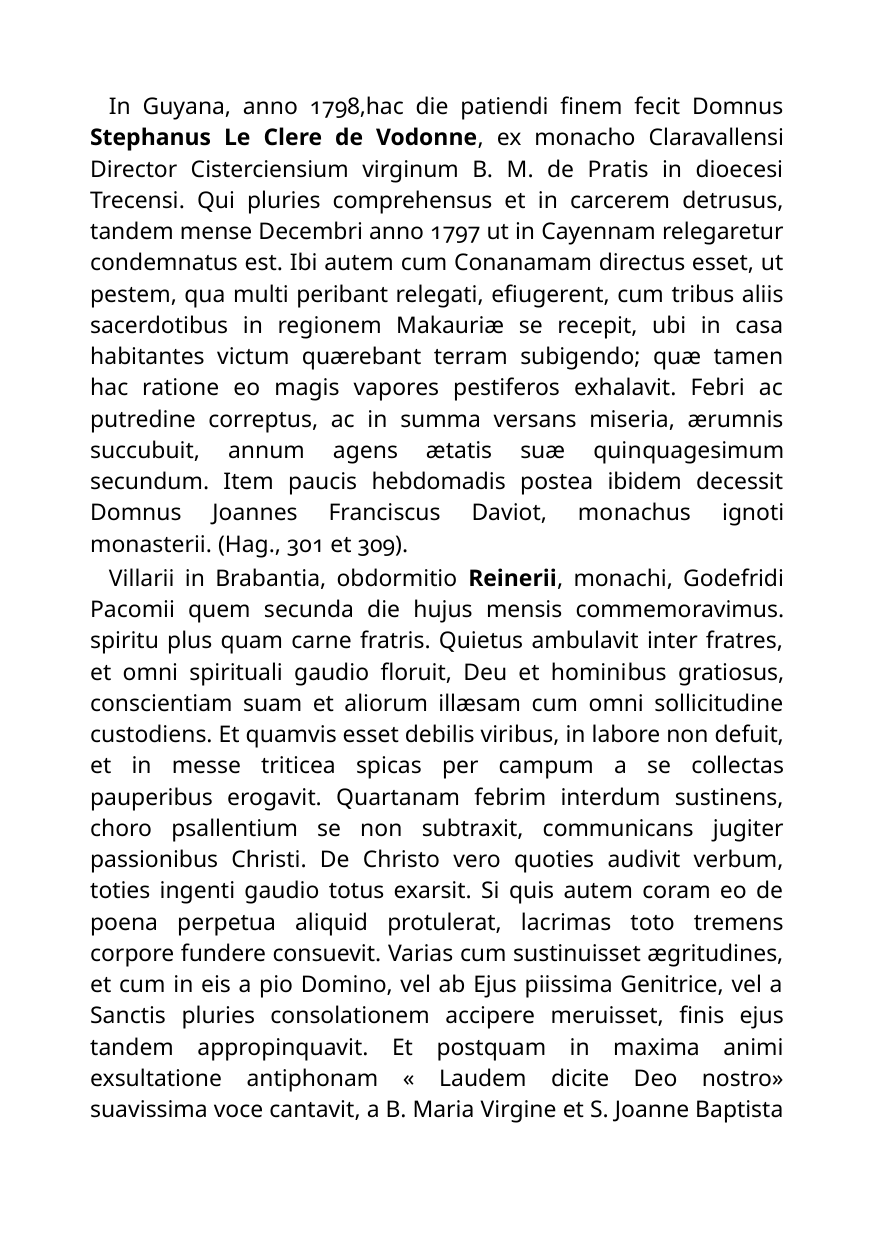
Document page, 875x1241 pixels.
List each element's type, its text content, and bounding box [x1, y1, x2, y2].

text In Guyana, anno 1798,hac die patiendi finem fecit Domnus Stephanus Le Clere de Vodonne, ex monacho Claravallensi Director Cisterciensium virginum B. M. de Pratis in dioecesi Trecensi. Qui pluries comprehensus et in carcerem detrusus, tandem mense Decembri anno 1797 ut in Cayennam relegaretur condemnatus est. Ibi autem cum Conanamam directus esset, ut pestem, qua multi peribant relegati, efiugerent, cum tribus aliis sacerdotibus in regionem Makauriæ se recepit, ubi in casa habitantes victum quærebant terram subigendo; quæ tamen hac ratione eo magis vapores pestiferos exhalavit. Febri ac putredine correptus, ac in summa versans miseria, ærumnis succubuit, annum agens ætatis suæ quin­quagesimum secundum. Item paucis hebdomadis postea ibidem decessit Domnus Joannes Franciscus Daviot, mo­nachus ignoti monasterii. (Hag., 301 et 309). [90, 90, 784, 559]
text Villarii in Brabantia, obdormitio Reinerii, monachi, Godefridi Pacomii quem secunda die hujus mensis commemo­ravimus. spiritu plus quam carne fratris. Quietus ambulavit inter fratres, et omni spirituali gaudio floruit, Deu et homini­bus gratiosus, conscientiam suam et aliorum illæsam cum omni sollicitudine custodiens. Et quamvis esset debilis viri­bus, in labore non defuit, et in messe triticea spicas per cam­pum a se collectas pauperibus erogavit. Quartanam febrim interdum sustinens, choro psallentium se non subtraxit, communicans jugiter passionibus Christi. De Christo vero quoties audivit verbum, toties ingenti gaudio totus exarsit. Si quis autem coram eo de poena perpetua aliquid protulerat, lacrimas toto tremens corpore fundere consuevit. Varias cum sustinuisset ægritudines, et cum in eis a pio Domino, vel ab Ejus piissima Genitrice, vel a Sanctis pluries consolationem accipere meruisset, finis ejus tandem appropinquavit. Et postquam in maxima animi exsultatione antiphonam « Laudem dicite Deo nostro» suavissima voce cantavit, a B. Maria Virgine et S. Joanne Baptista [90, 562, 784, 1124]
